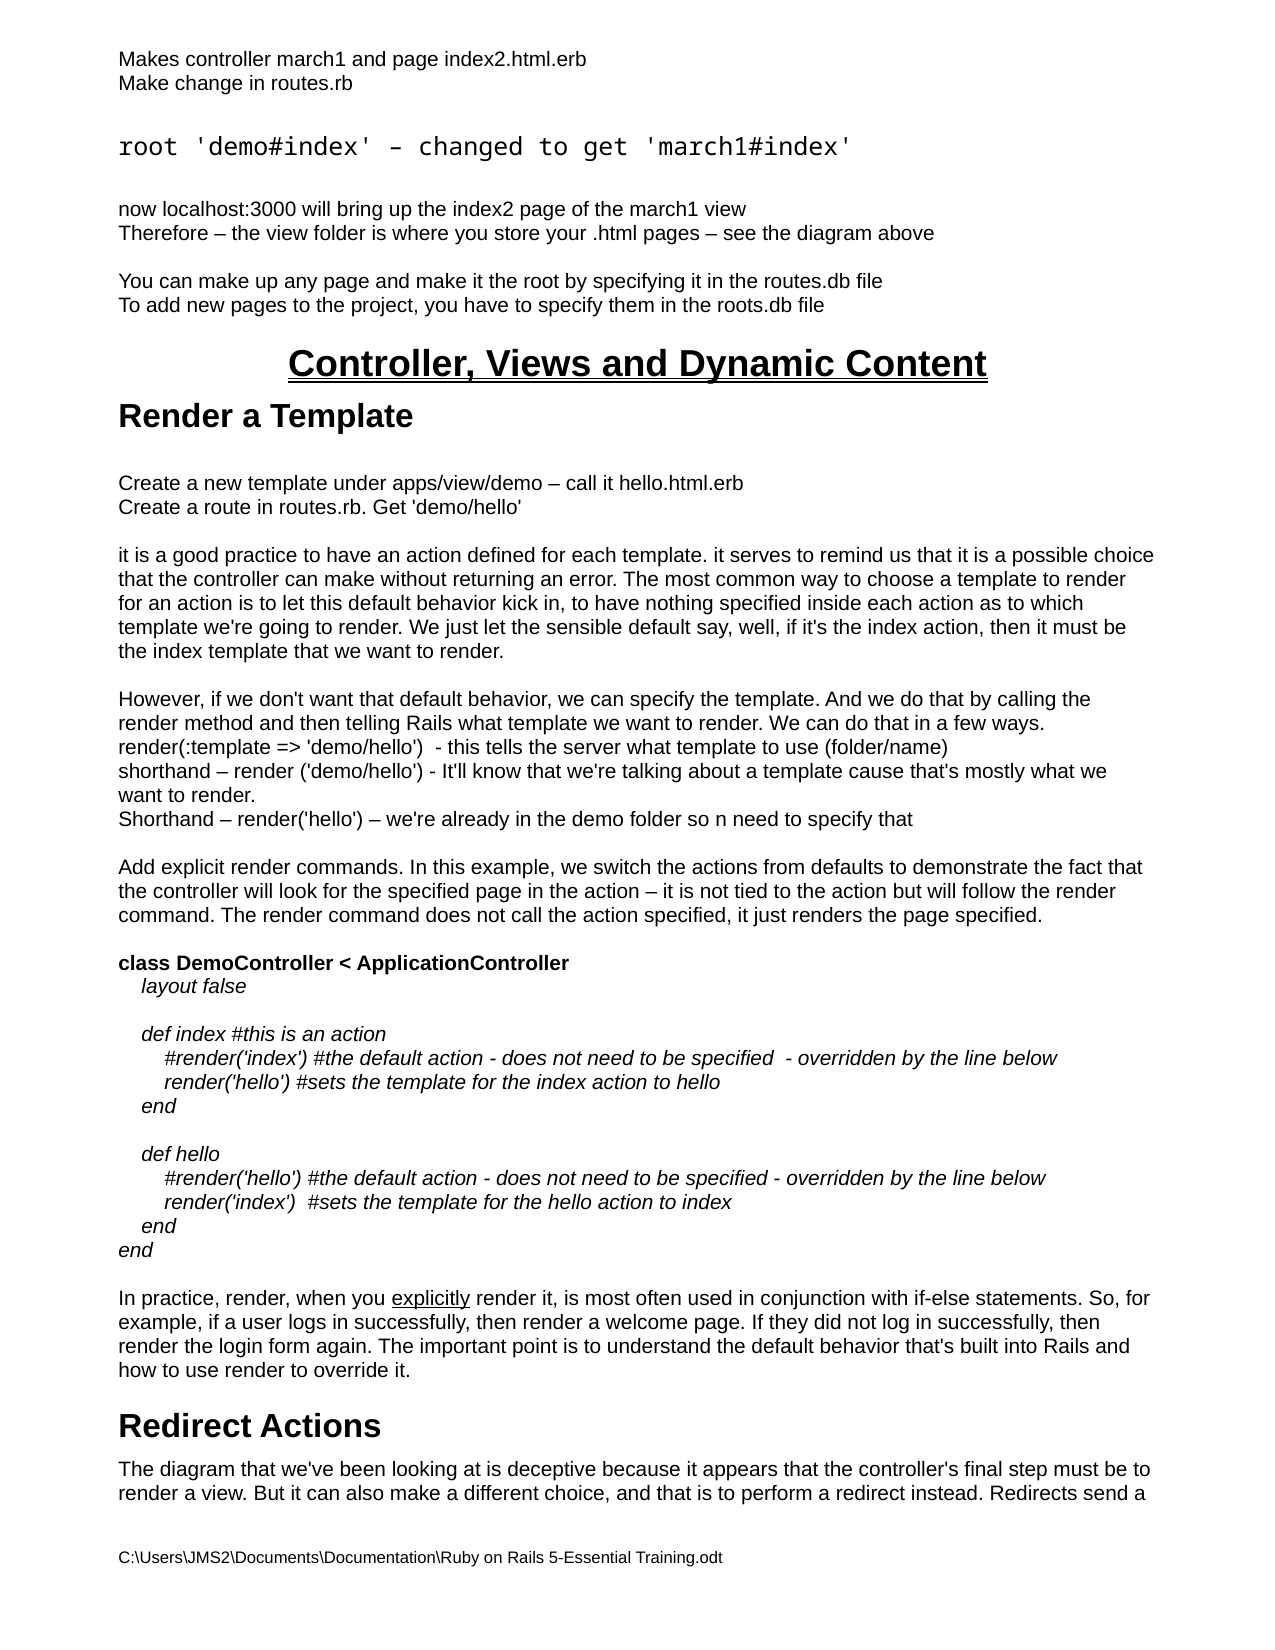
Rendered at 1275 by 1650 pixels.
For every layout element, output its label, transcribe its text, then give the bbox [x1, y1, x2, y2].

text end [118, 1214, 1157, 1238]
text Make change in routes.rb [118, 71, 1157, 95]
text class DemoController < ApplicationController [118, 950, 1157, 974]
text def index #this is an action [118, 1022, 1157, 1046]
text Makes controller march1 and page index2.html.erb [118, 47, 1157, 71]
text it is a good practice to have an action defined for each template. it serves to remind us that it is a possible choice that the controller can make without returning an error. The most common way to choose a template to render for an action is to let this default behavior kick in, to have nothing specified inside each action as to which template we're going to render. We just let the sensible default say, well, if it's the index action, then it must be the index template that we want to render. [118, 543, 1157, 663]
subtitle Render a Template [118, 396, 1157, 435]
text end [118, 1238, 1157, 1262]
text layout false [118, 974, 1157, 998]
text Create a new template under apps/view/demo – call it hello.html.erb [118, 471, 1157, 495]
text Add explicit render commands. In this example, we switch the actions from defaults to demonstrate the fact that the controller will look for the specified page in the action – it is not tied to the action but will follow the render command. The render command does not call the action specified, it just renders the page specified. [118, 854, 1157, 926]
text The diagram that we've been looking at is deceptive because it appears that the controller's final step must be to render a view. But it can also make a different choice, and that is to perform a redirect instead. Redirects send a [118, 1457, 1157, 1504]
text render('index') #sets the template for the hello action to index [118, 1190, 1157, 1214]
text #render('hello') #the default action - does not need to be specified - overridden by the line below [118, 1166, 1157, 1190]
text render(:template => 'demo/hello') - this tells the server what template to use (folder/name) [118, 735, 1157, 759]
text render('hello') #sets the template for the index action to hello [118, 1070, 1157, 1094]
text def hello [118, 1142, 1157, 1166]
text end [118, 1094, 1157, 1118]
subtitle Controller, Views and Dynamic Content [118, 341, 1157, 384]
text now localhost:3000 will bring up the index2 page of the march1 view [118, 197, 1157, 221]
text However, if we don't want that default behavior, we can specify the template. And we do that by calling the render method and then telling Rails what template we want to render. We can do that in a few ways. [118, 687, 1157, 735]
text root 'demo#index' – changed to get 'march1#index' [118, 129, 1157, 163]
text Shorthand – render('hello') – we're already in the demo folder so n need to specify that [118, 807, 1157, 831]
text shorthand – render ('demo/hello') - It'll know that we're talking about a template cause that's mostly what we want to render. [118, 759, 1157, 807]
subtitle Redirect Actions [118, 1406, 1157, 1444]
text #render('index') #the default action - does not need to be specified - overridden by the line below [118, 1046, 1157, 1070]
text In practice, render, when you explicitly render it, is most often used in conjunction with if-else statements. So, for example, if a user logs in successfully, then render a welcome page. If they did not log in successfully, then render the login form again. The important point is to understand the default behavior that's built into Rails and how to use render to override it. [118, 1286, 1157, 1382]
text Therefore – the view folder is where you store your .html pages – see the diagram above [118, 221, 1157, 245]
text Create a route in routes.rb. Get 'demo/hello' [118, 495, 1157, 519]
text To add new pages to the project, you have to specify them in the roots.db file [118, 293, 1157, 317]
text You can make up any page and make it the root by specifying it in the routes.db file [118, 269, 1157, 293]
